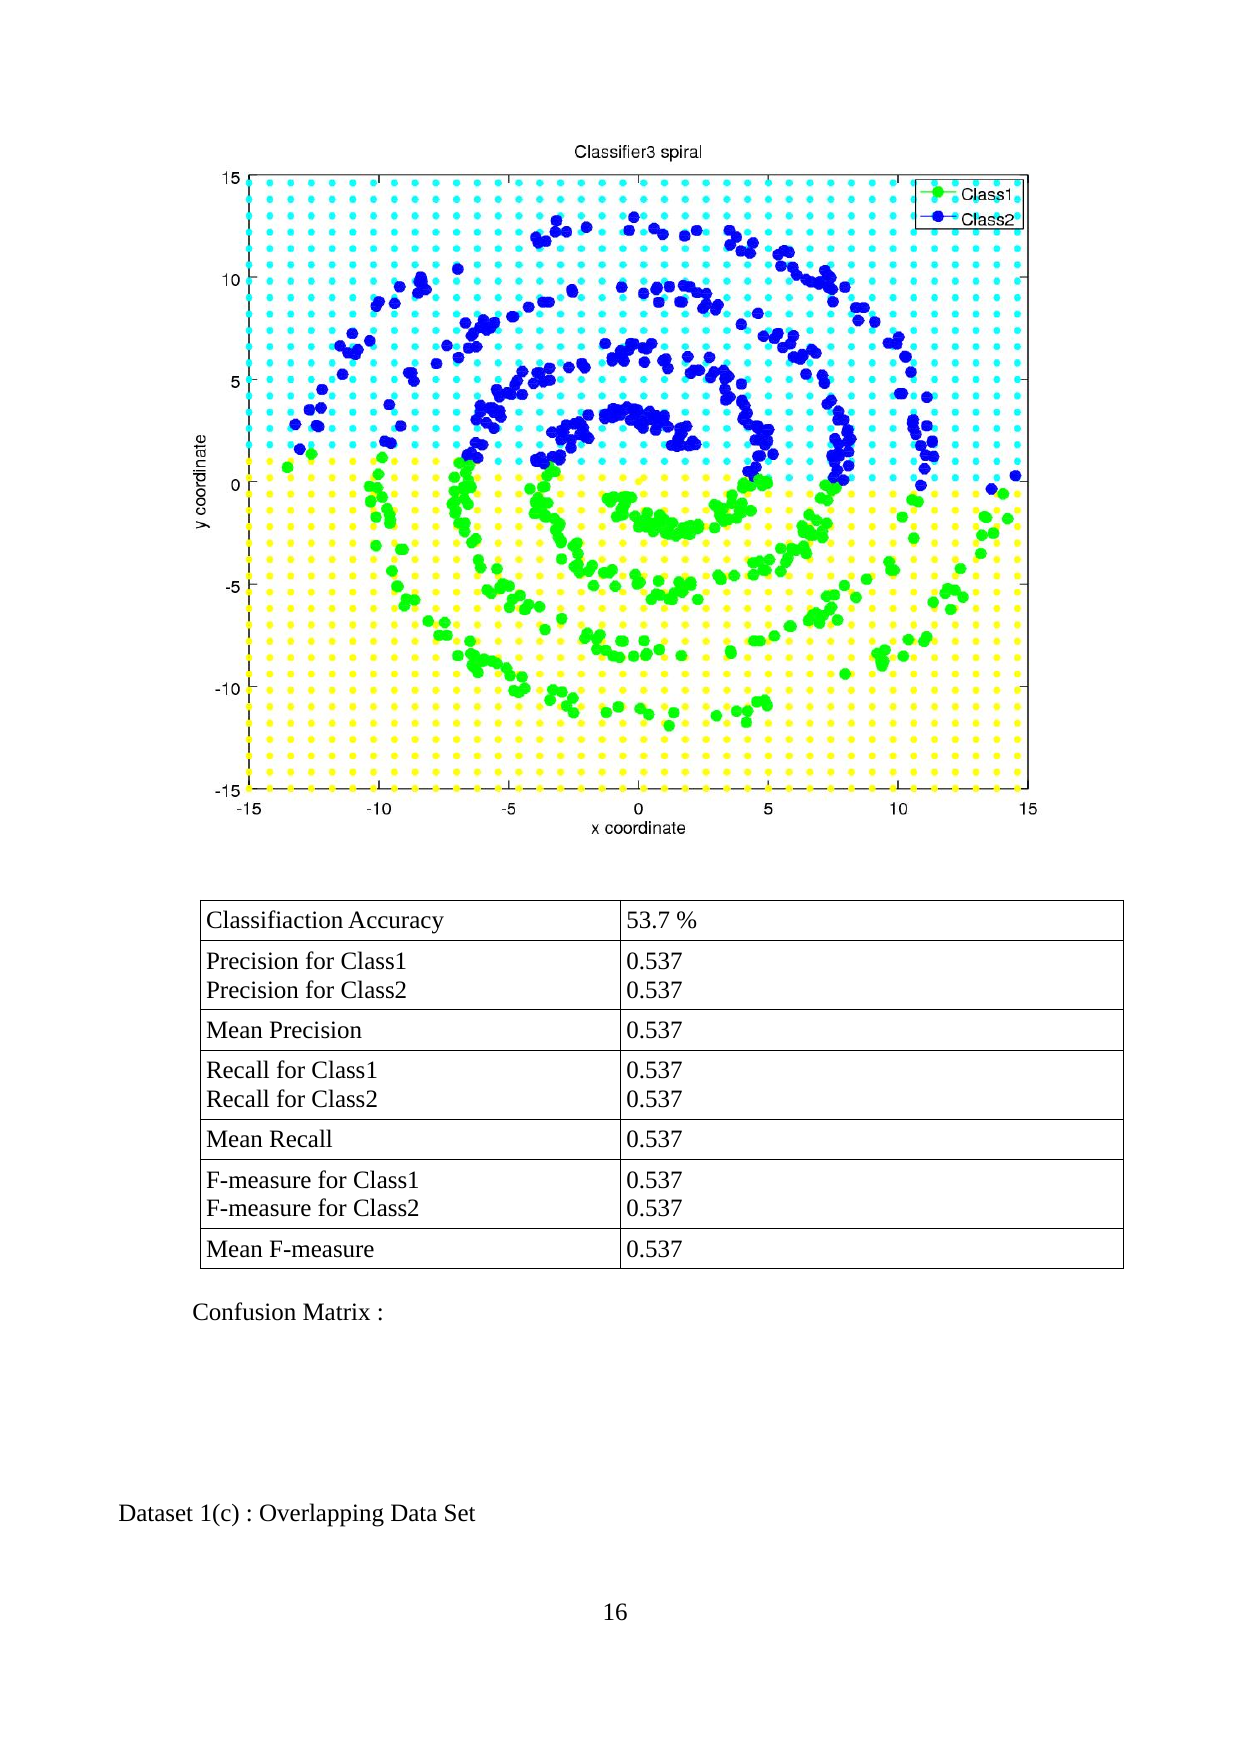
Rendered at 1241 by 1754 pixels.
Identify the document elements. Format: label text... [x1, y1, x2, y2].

table_cell Mean F-measure [201, 1229, 620, 1268]
table_cell Precision for Class1 Precision for Class2 [201, 941, 620, 1009]
table_cell Mean Precision [201, 1010, 620, 1049]
table_cell 0.537 [621, 1010, 1123, 1049]
table_cell Recall for Class1 Recall for Class2 [201, 1051, 620, 1118]
table_cell 0.537 0.537 [621, 1160, 1123, 1228]
table_header Classifiaction Accuracy [201, 901, 620, 940]
table_cell F-measure for Class1 F-measure for Class2 [201, 1160, 620, 1228]
table_cell Mean Recall [201, 1120, 620, 1159]
picture [118, 118, 1123, 871]
text Confusion Matrix : [118, 1297, 1122, 1326]
text Dataset 1(c) : Overlapping Data Set [118, 1498, 1122, 1527]
table_header 53.7 % [621, 901, 1123, 940]
table_cell 0.537 0.537 [621, 1051, 1123, 1118]
table_cell 0.537 [621, 1120, 1123, 1159]
table_cell 0.537 [621, 1229, 1123, 1268]
table_cell 0.537 0.537 [621, 941, 1123, 1009]
